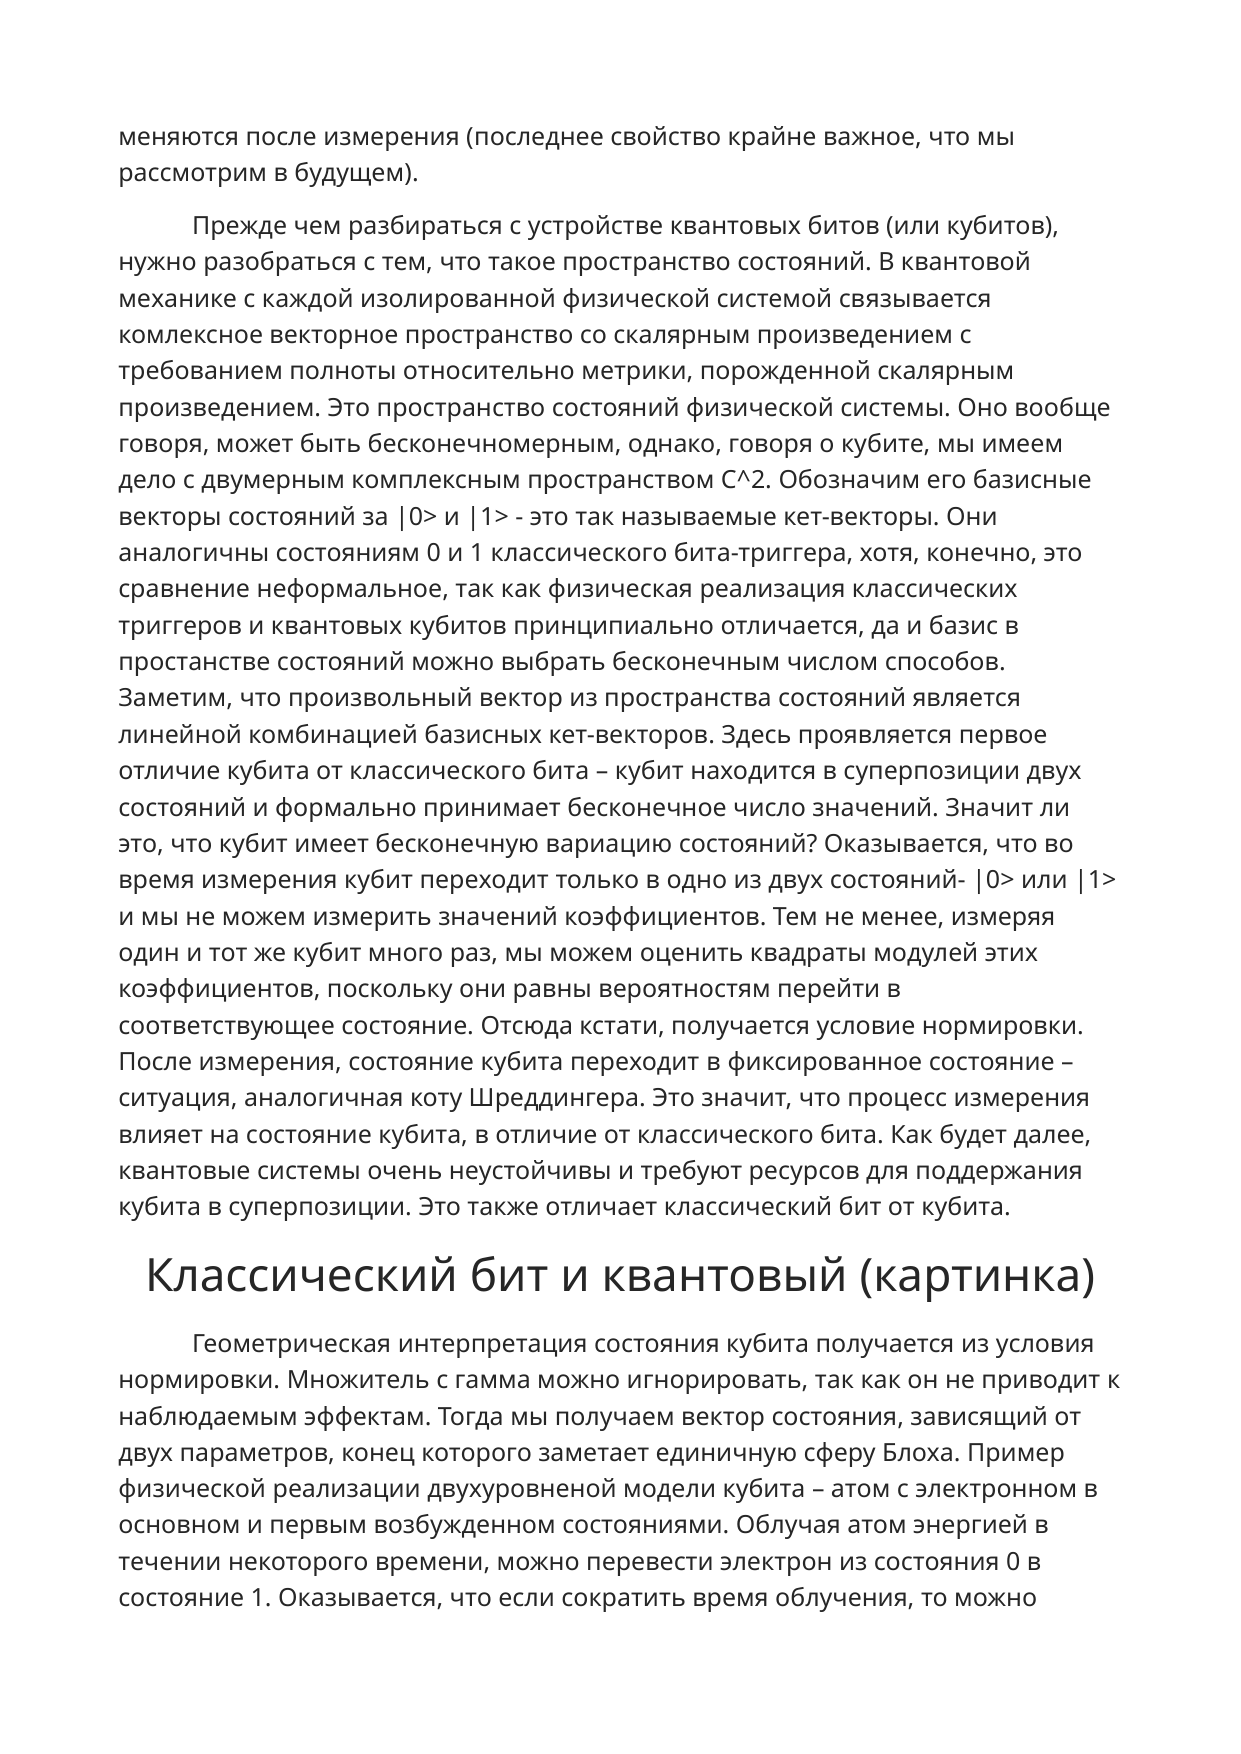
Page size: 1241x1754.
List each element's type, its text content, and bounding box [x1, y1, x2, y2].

text Прежде чем разбираться с устройстве квантовых битов (или кубитов), нужно разобраться с тем, что такое пространство состояний. В квантовой механике с каждой изолированной физической системой связывается комлексное векторное пространство со скалярным произведением с требованием полноты относительно метрики, порожденной скалярным произведением. Это пространство состояний физической системы. Оно вообще говоря, может быть бесконечномерным, однако, говоря о кубите, мы имеем дело с двумерным комплексным пространством C^2. Обозначим его базисные векторы состояний за |0> и |1> - это так называемые кет-векторы. Они аналогичны состояниям 0 и 1 классического бита-триггера, хотя, конечно, это сравнение неформальное, так как физическая реализация классических триггеров и квантовых кубитов принципиально отличается, да и базис в простанстве состояний можно выбрать бесконечным числом способов. Заметим, что произвольный вектор из пространства состояний является линейной комбинацией базисных кет-векторов. Здесь проявляется первое отличие кубита от классического бита – кубит находится в суперпозиции двух состояний и формально принимает бесконечное число значений. Значит ли это, что кубит имеет бесконечную вариацию состояний? Оказывается, что во время измерения кубит переходит только в одно из двух состояний- |0> или |1> и мы не можем измерить значений коэффициентов. Тем не менее, измеряя один и тот же кубит много раз, мы можем оценить квадраты модулей этих коэффициентов, поскольку они равны вероятностям перейти в соответствующее состояние. Отсюда кстати, получается условие нормировки. После измерения, состояние кубита переходит в фиксированное состояние – ситуация, аналогичная коту Шреддингера. Это значит, что процесс измерения влияет на состояние кубита, в отличие от классического бита. Как будет далее, квантовые системы очень неустойчивы и требуют ресурсов для поддержания кубита в суперпозиции. Это также отличает классический бит от кубита. [118, 207, 1122, 1223]
text Геометрическая интерпретация состояния кубита получается из условия нормировки. Множитель с гамма можно игнорировать, так как он не приводит к наблюдаемым эффектам. Тогда мы получаем вектор состояния, зависящий от двух параметров, конец которого заметает единичную сферу Блоха. Пример физической реализации двухуровненой модели кубита – атом с электронном в основном и первым возбужденном состояниями. Облучая атом энергией в течении некоторого времени, можно перевести электрон из состояния 0 в состояние 1. Оказывается, что если сократить время облучения, то можно [118, 1325, 1122, 1614]
text Классический бит и квантовый (картинка) [118, 1242, 1122, 1304]
text меняются после измерения (последнее свойство крайне важное, что мы рассмотрим в будущем). [118, 118, 1122, 188]
